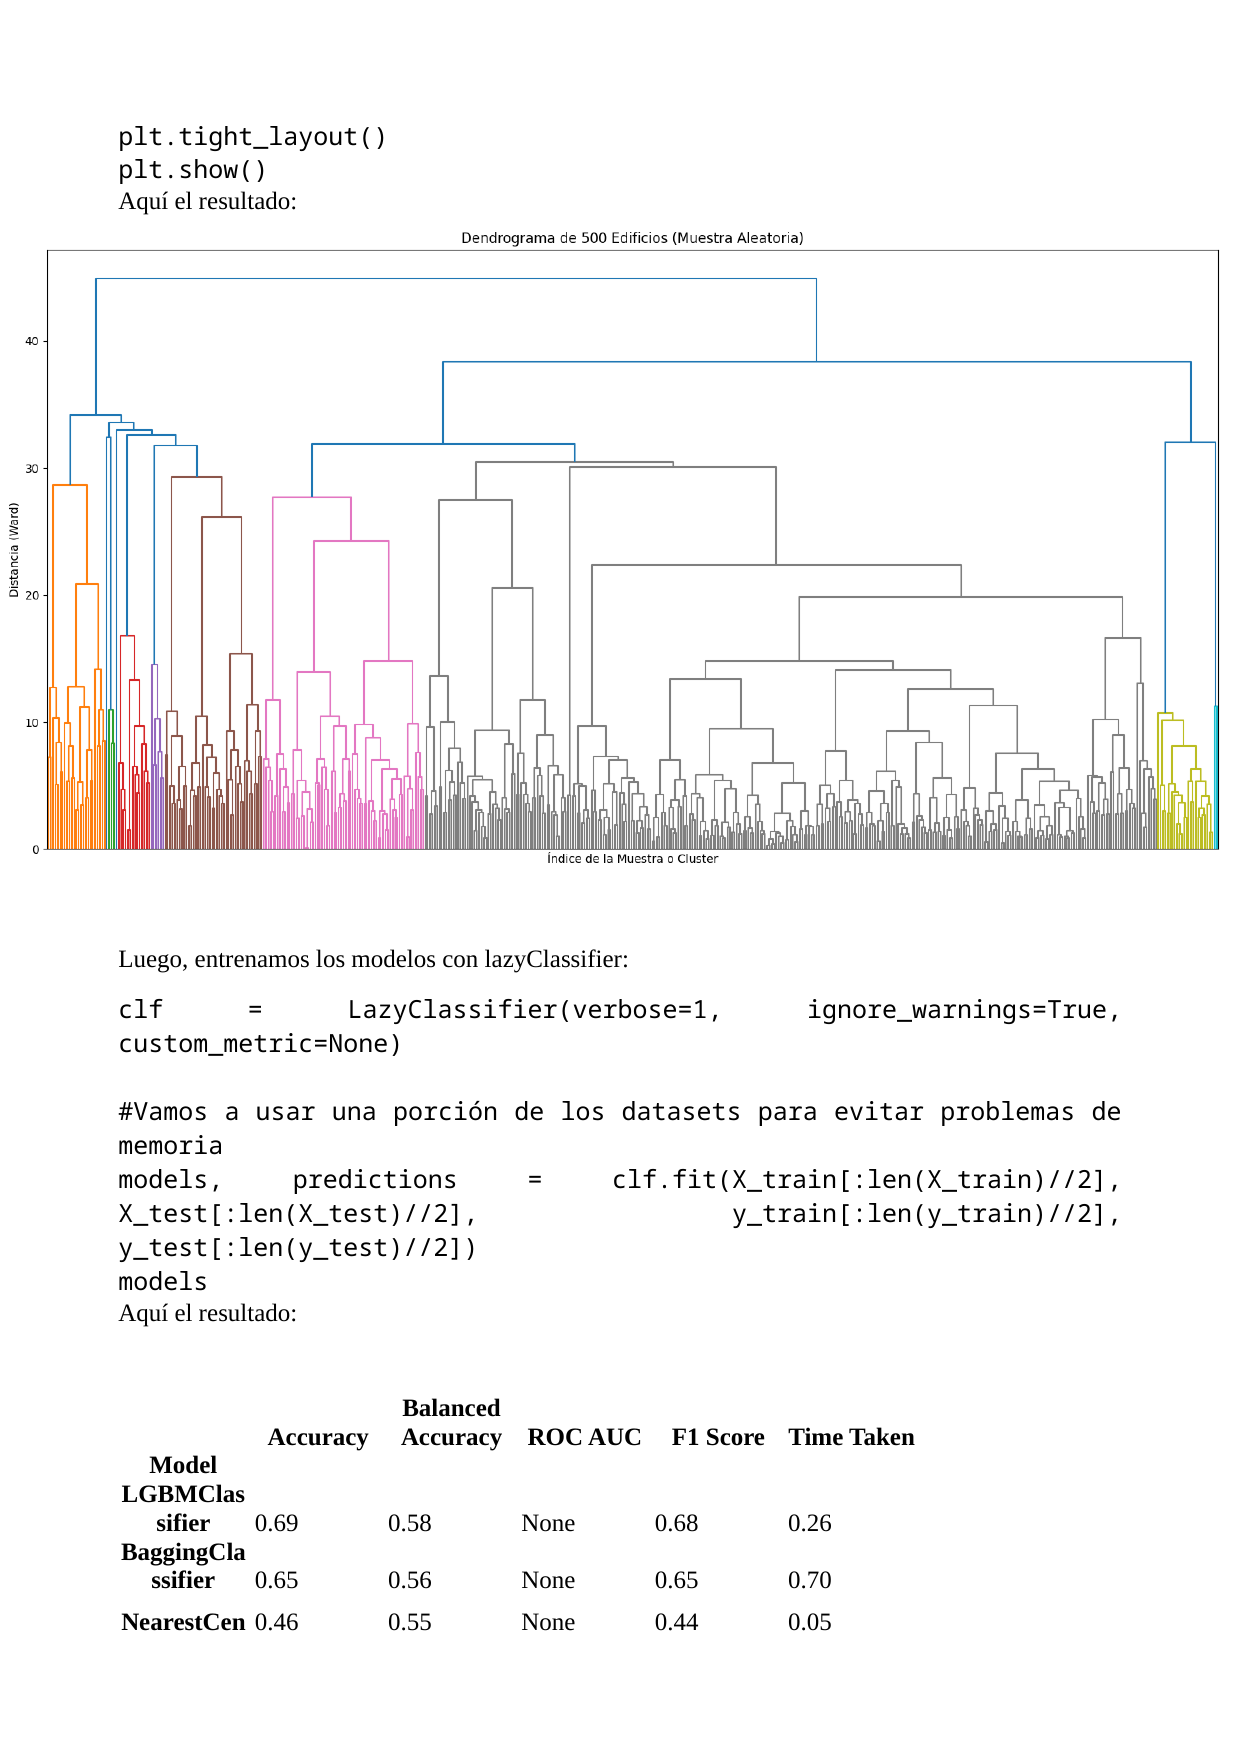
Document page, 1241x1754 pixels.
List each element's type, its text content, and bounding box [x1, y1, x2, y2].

table_header Balanced Accuracy [385, 1393, 518, 1451]
table_cell NearestCen [115, 1594, 251, 1636]
text Luego, entrenamos los modelos con lazyClassifier: [118, 944, 1122, 972]
table_cell None [518, 1594, 651, 1636]
table_cell LGBMClassifier [115, 1479, 251, 1537]
table_cell 0.44 [651, 1594, 785, 1636]
table_header clf = LazyClassifier(verbose=1, ignore_warnings=True, custom_metric=None) #Vamos a usar una porción de los datasets para evitar problemas de memoria models, predictions = clf.fit(X_train[:len(X_train)//2], X_test[:len(X_test)//2], y_train[:len(y_train)//2], y_test[:len(y_test)//2]) models [118, 991, 1122, 1298]
table_cell [518, 1451, 651, 1479]
table_header plt.tight_layout() plt.show() [118, 118, 1122, 186]
table_cell 0.70 [785, 1537, 918, 1594]
table_header Accuracy [251, 1393, 385, 1451]
table_cell Model [115, 1451, 251, 1479]
table_cell BaggingClassifier [115, 1537, 251, 1594]
picture [0, 223, 1225, 873]
table_cell 0.26 [785, 1479, 918, 1537]
text Aquí el resultado: [118, 1298, 1122, 1327]
table_cell [785, 1451, 918, 1479]
table_cell 0.05 [785, 1594, 918, 1636]
table_cell 0.65 [251, 1537, 385, 1594]
table_cell 0.69 [251, 1479, 385, 1537]
table_header ROC AUC [518, 1393, 651, 1451]
table_cell [251, 1451, 385, 1479]
table_cell None [518, 1479, 651, 1537]
table_cell [651, 1451, 785, 1479]
table_cell None [518, 1537, 651, 1594]
table_cell 0.46 [251, 1594, 385, 1636]
table_cell [385, 1451, 518, 1479]
table_cell 0.68 [651, 1479, 785, 1537]
table_cell 0.65 [651, 1537, 785, 1594]
table_cell 0.55 [385, 1594, 518, 1636]
table_header Time Taken [785, 1393, 918, 1451]
table_header [115, 1393, 251, 1451]
text Aquí el resultado: [118, 186, 1122, 215]
table_header F1 Score [651, 1393, 785, 1451]
table_cell 0.56 [385, 1537, 518, 1594]
table_cell 0.58 [385, 1479, 518, 1537]
